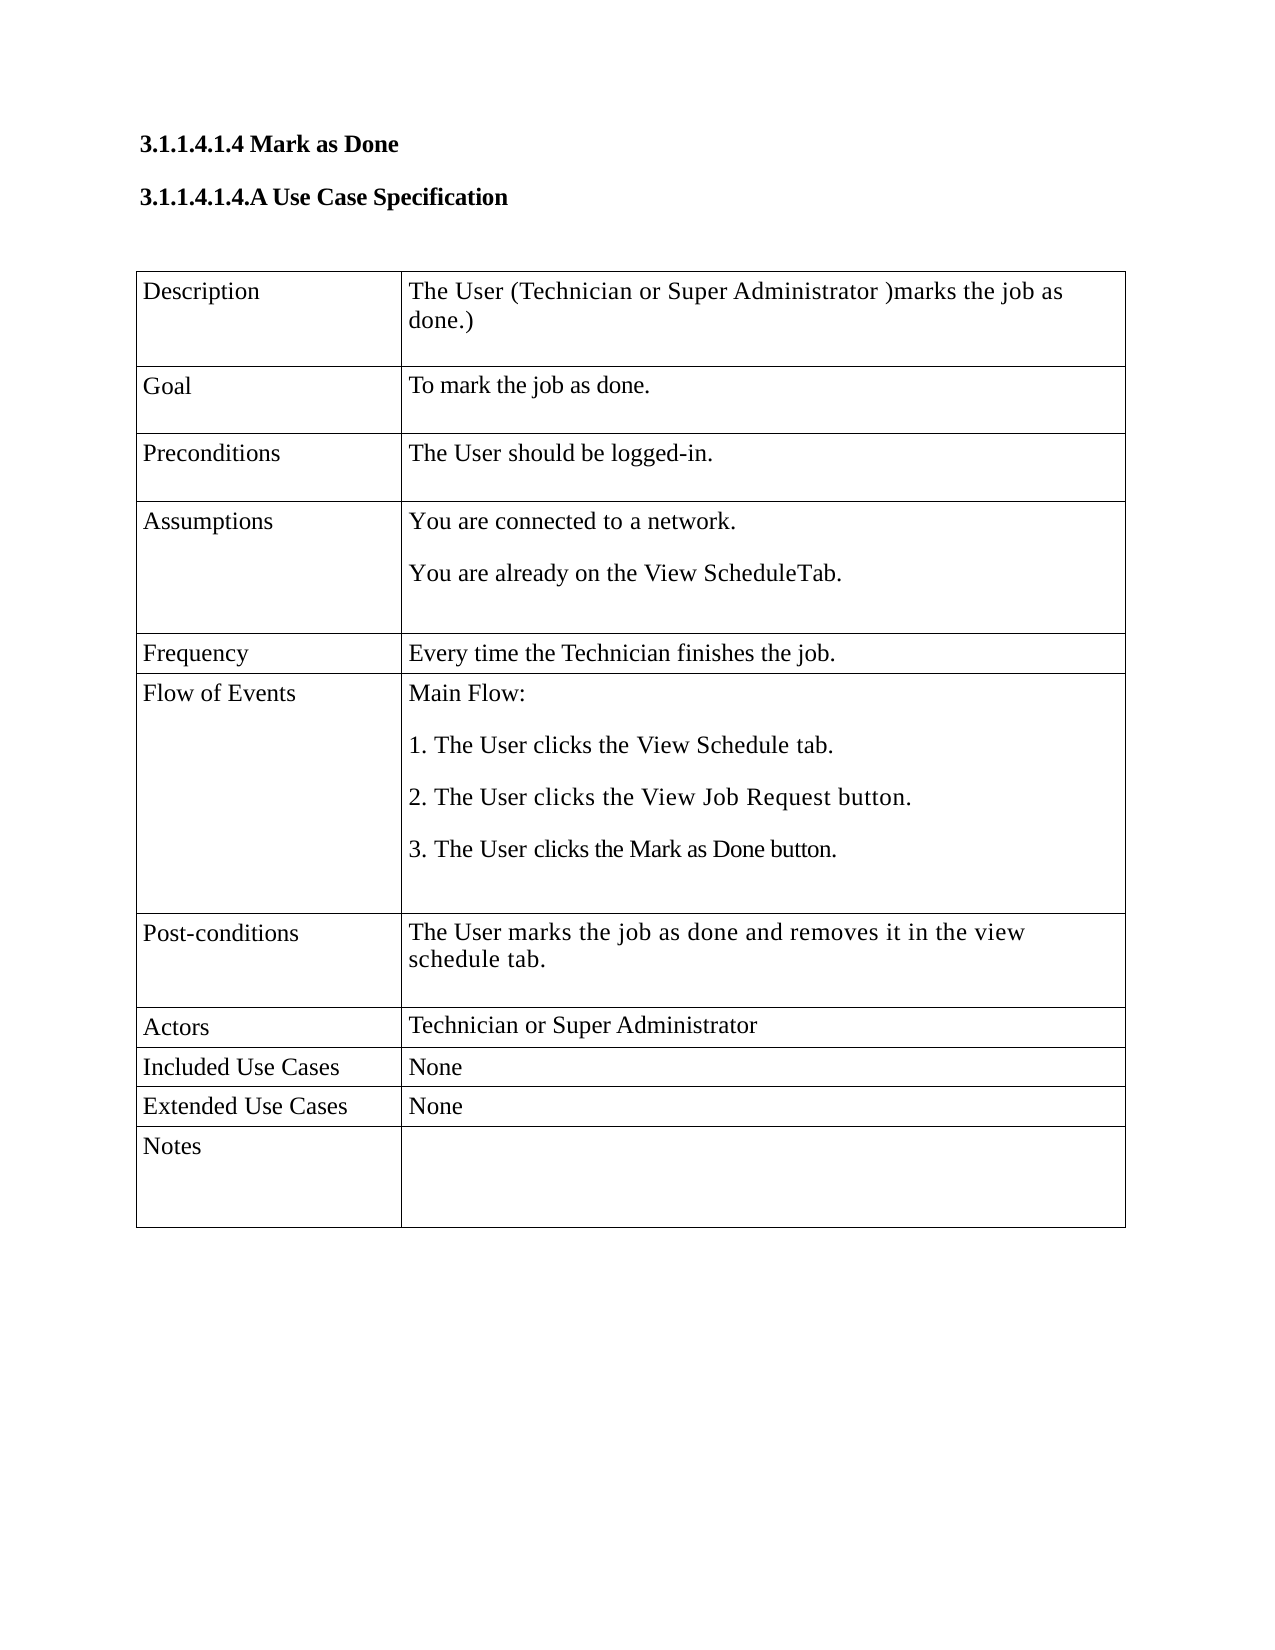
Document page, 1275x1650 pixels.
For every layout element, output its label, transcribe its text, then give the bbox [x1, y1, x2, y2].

table_cell Main Flow: 1. The User clicks the View Schedule tab. 2. The User clicks the View Job Request button. 3. The User clicks the Mark as Done button. [402, 674, 1125, 912]
table_cell Assumptions [137, 502, 401, 633]
table_cell You are connected to a network. You are already on the View ScheduleTab. [402, 502, 1125, 633]
table_cell Included Use Cases [137, 1048, 401, 1086]
text 3.1.1.4.1.4 Mark as Done [63, 129, 1135, 157]
text 3.1.1.4.1.4.A Use Case Specification [139, 182, 1135, 211]
table_cell Technician or Super Administrator [402, 1008, 1125, 1047]
table_header The User (Technician or Super Administrator )marks the job as done.) [402, 272, 1125, 366]
table_cell To mark the job as done. [402, 367, 1125, 433]
table_cell Goal [137, 367, 401, 433]
table_cell The User marks the job as done and removes it in the view schedule tab. [402, 914, 1125, 1007]
table_cell Frequency [137, 634, 401, 673]
table_header Description [137, 272, 401, 366]
table_cell The User should be logged-in. [402, 434, 1125, 501]
table_cell Preconditions [137, 434, 401, 501]
table_cell Post-conditions [137, 914, 401, 1007]
table_cell None [402, 1087, 1125, 1126]
table_cell [402, 1127, 1125, 1227]
table_cell Notes [137, 1127, 401, 1227]
table_cell Every time the Technician finishes the job. [402, 634, 1125, 673]
table_cell Extended Use Cases [137, 1087, 401, 1126]
table_cell None [402, 1048, 1125, 1086]
table_cell Actors [137, 1008, 401, 1047]
table_cell Flow of Events [137, 674, 401, 912]
